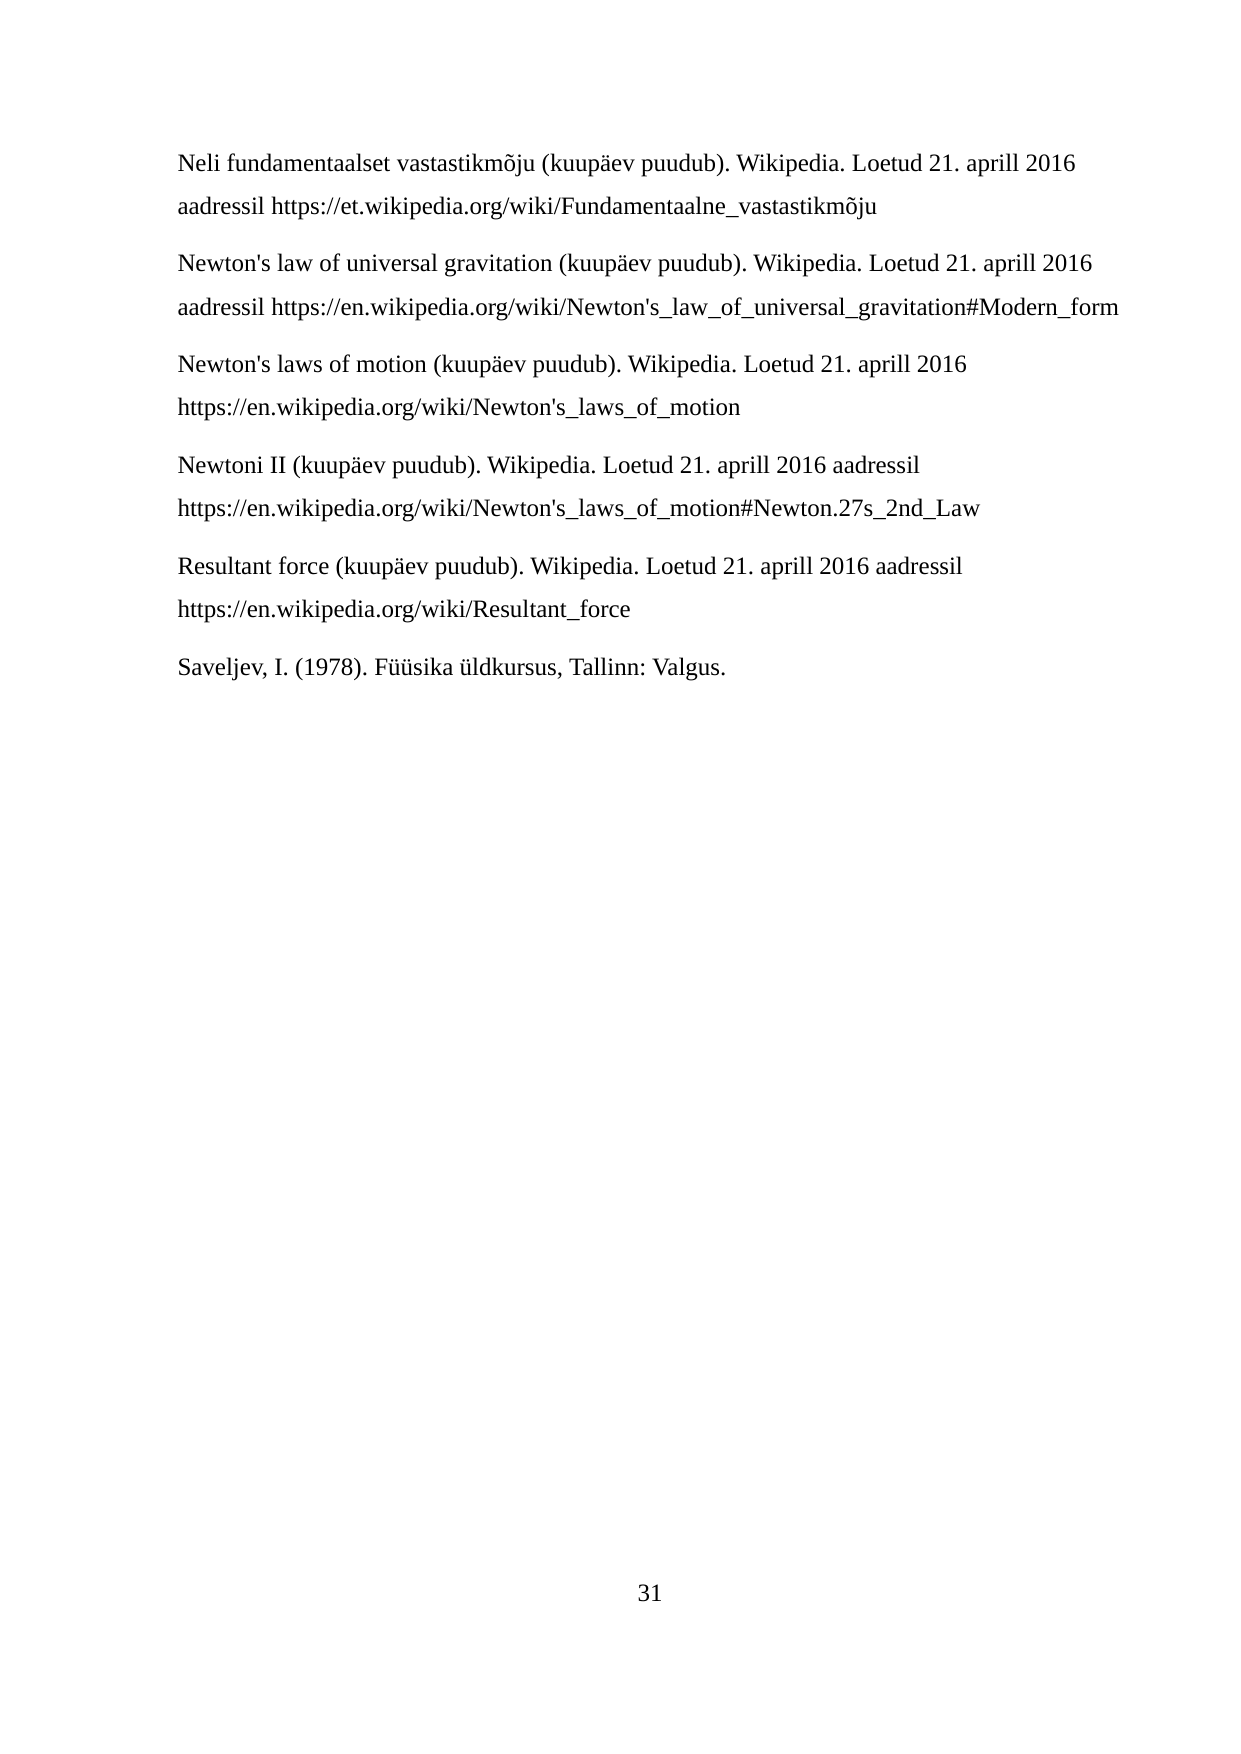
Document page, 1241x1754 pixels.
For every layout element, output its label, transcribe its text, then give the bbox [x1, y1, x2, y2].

text Neli fundamentaalset vastastikmõju (kuupäev puudub). Wikipedia. Loetud 21. aprill 2016 aadressil https://et.wikipedia.org/wiki/Fundamentaalne_vastastikmõju [177, 148, 1122, 219]
text Saveljev, I. (1978). Füüsika üldkursus, Tallinn: Valgus. [177, 652, 1122, 681]
text Newtoni II (kuupäev puudub). Wikipedia. Loetud 21. aprill 2016 aadressil https://en.wikipedia.org/wiki/Newton's_laws_of_motion#Newton.27s_2nd_Law [177, 450, 1122, 522]
text Newton's law of universal gravitation (kuupäev puudub). Wikipedia. Loetud 21. aprill 2016 aadressil https://en.wikipedia.org/wiki/Newton's_law_of_universal_gravitation#Modern_form [177, 248, 1122, 320]
text Newton's laws of motion (kuupäev puudub). Wikipedia. Loetud 21. aprill 2016 https://en.wikipedia.org/wiki/Newton's_laws_of_motion [177, 349, 1122, 421]
text Resultant force (kuupäev puudub). Wikipedia. Loetud 21. aprill 2016 aadressil https://en.wikipedia.org/wiki/Resultant_force [177, 551, 1122, 623]
